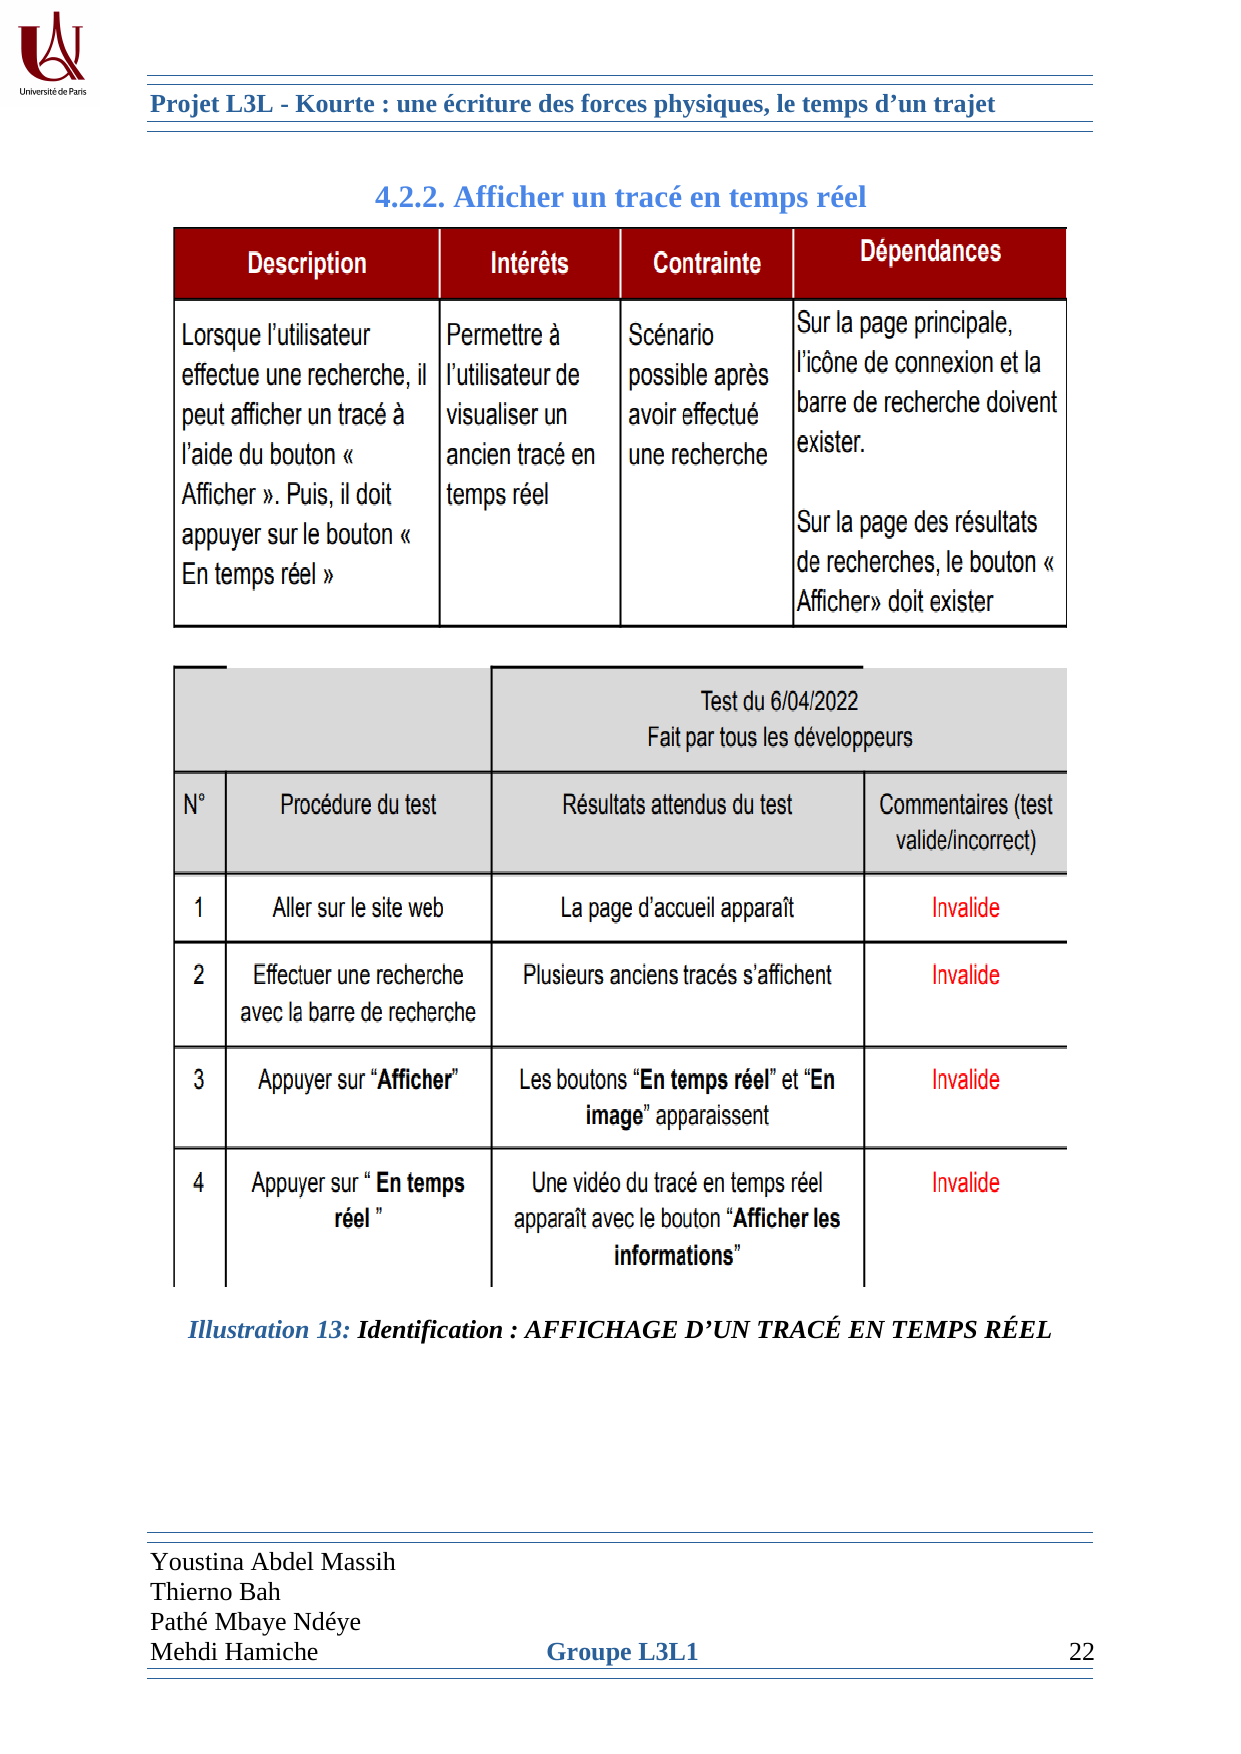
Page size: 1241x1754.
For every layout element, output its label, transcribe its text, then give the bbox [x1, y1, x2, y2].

picture [0, 0, 101, 107]
text Illustration 13: Identification : AFFICHAGE D’UN TRACÉ EN TEMPS RÉEL [169, 227, 1071, 1344]
picture [173, 227, 1067, 1287]
subtitle 4.2.2. Afficher un tracé en temps réel [300, 178, 1090, 214]
